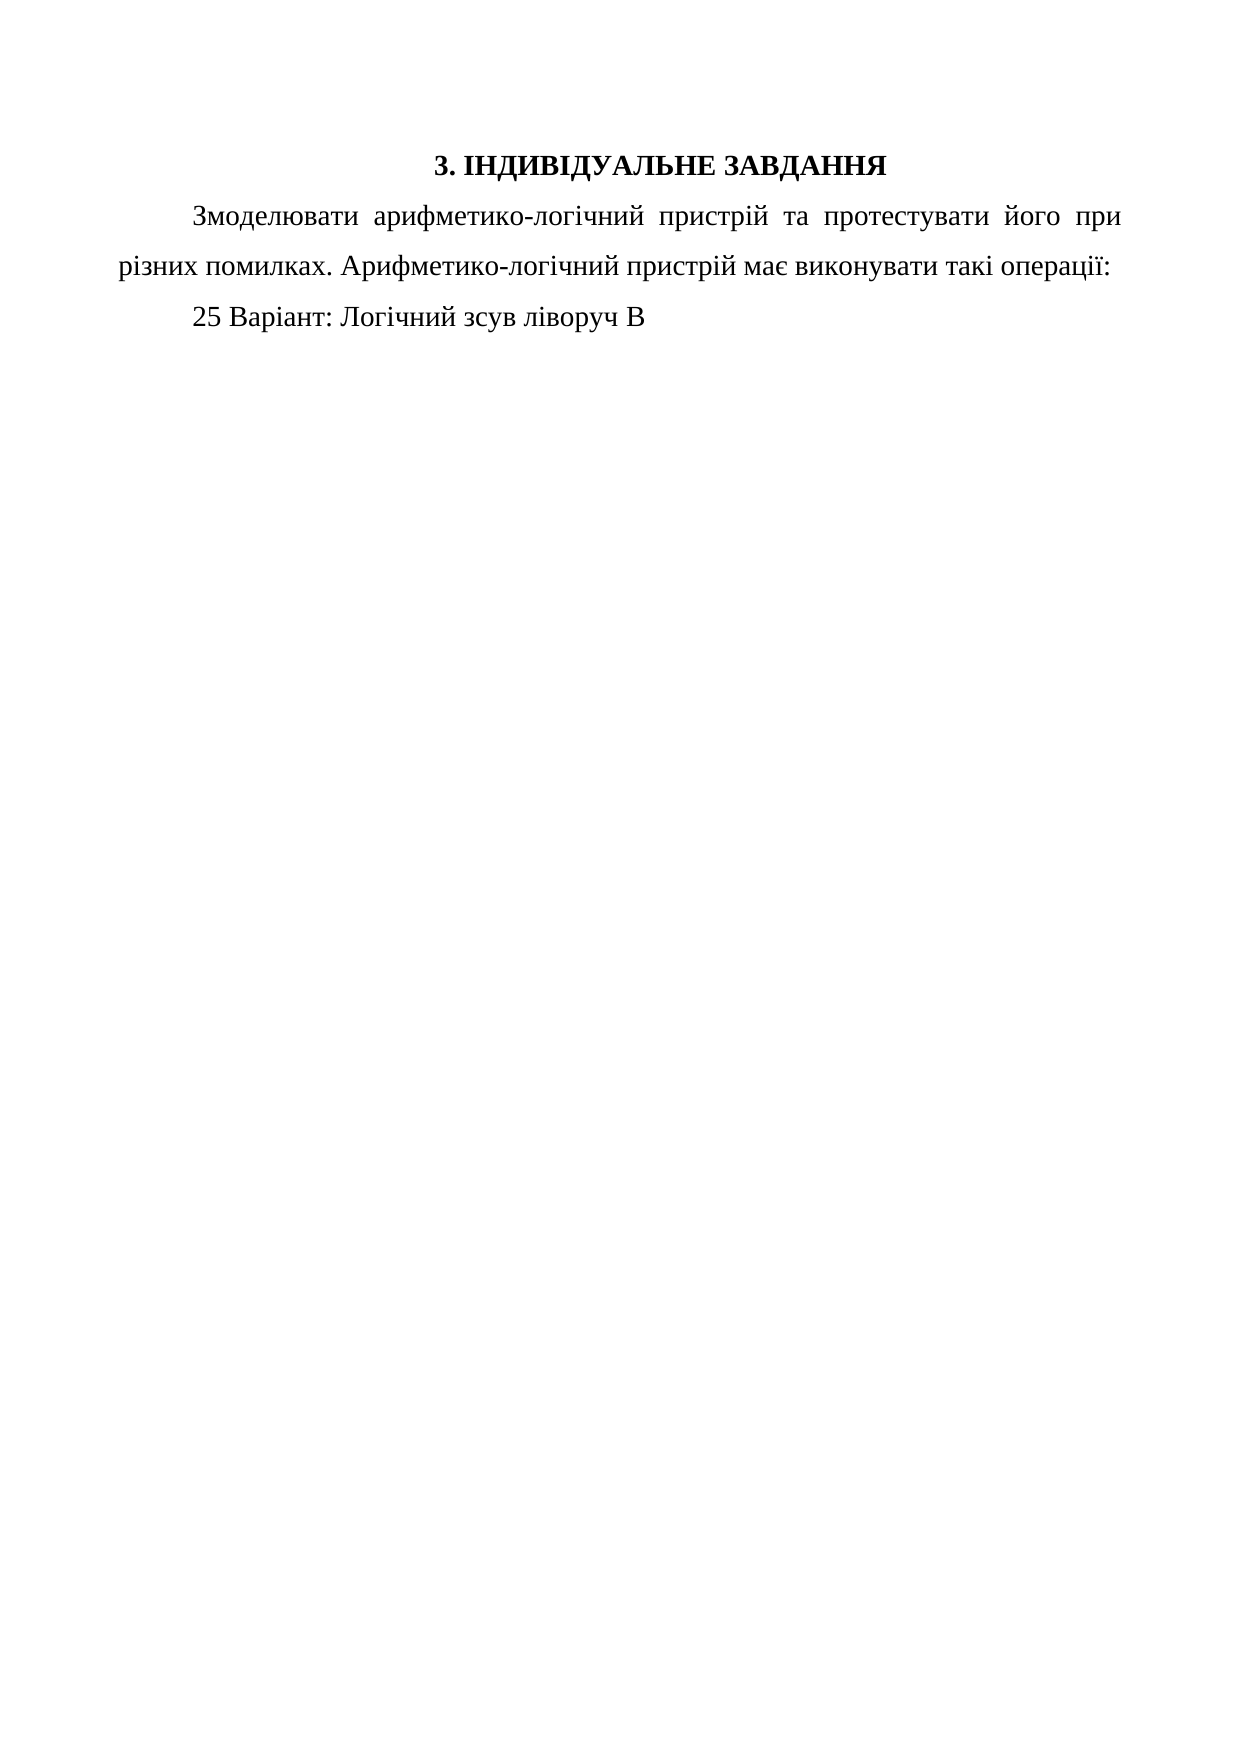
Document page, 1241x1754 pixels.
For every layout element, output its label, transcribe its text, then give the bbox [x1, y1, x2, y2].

text Змоделювати арифметико-логічний пристрій та протестувати його при різних помилках. Арифметико-логічний пристрій має виконувати такі операції: [118, 198, 1122, 282]
text 25 Варіант: Логічний зсув ліворуч B [118, 299, 1122, 332]
subtitle Індивідуальне завдання [192, 148, 1122, 181]
